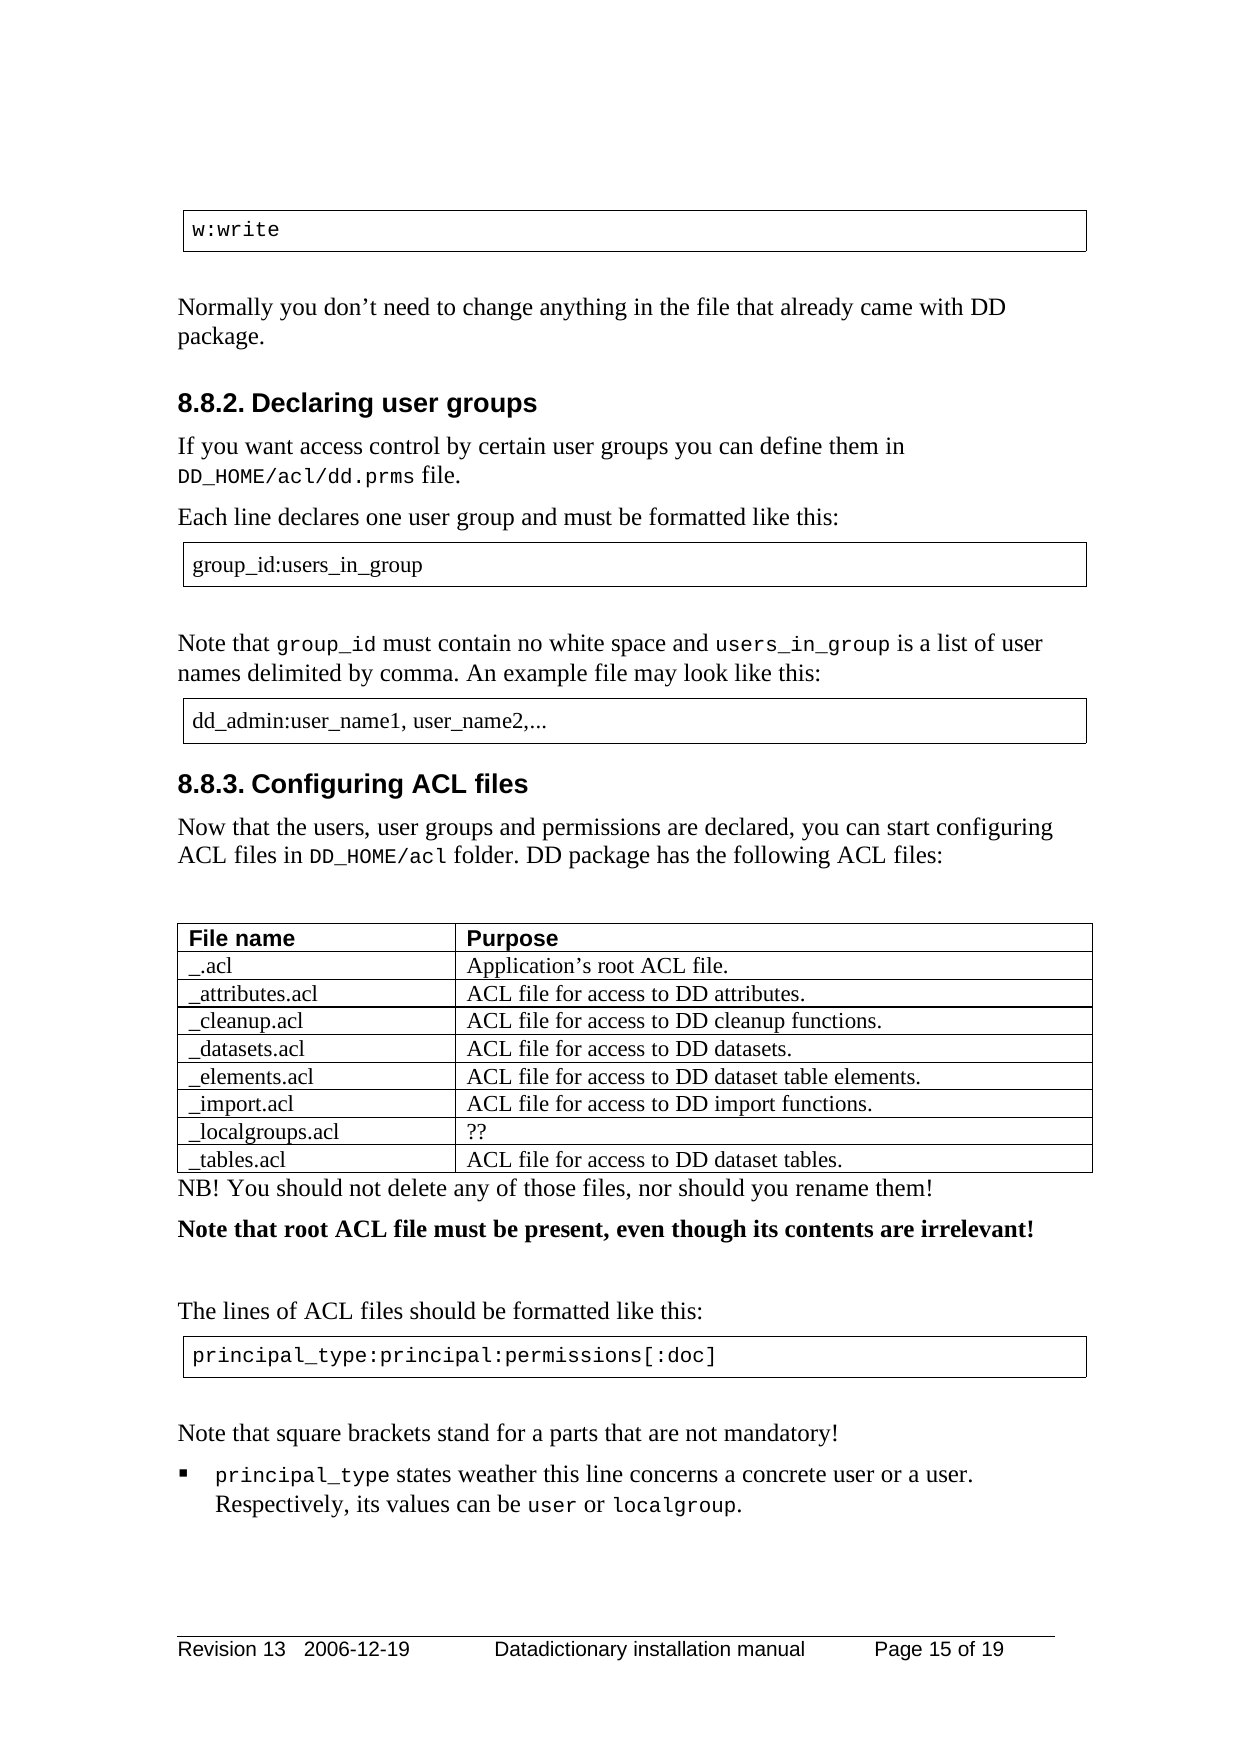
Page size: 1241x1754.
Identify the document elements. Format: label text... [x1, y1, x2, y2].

text The lines of ACL files should be formatted like this: [177, 1296, 1092, 1324]
text Note that square brackets stand for a parts that are not mandatory! [177, 1418, 1092, 1447]
subtitle Configuring ACL files [177, 768, 1092, 799]
table_header Purpose [456, 924, 1092, 951]
table_cell _cleanup.acl [178, 1008, 455, 1034]
text If you want access control by certain user groups you can define them in DD_HOME/acl/dd.prms file. [177, 431, 1092, 489]
table_cell Application’s root ACL file. [456, 952, 1092, 979]
text Each line declares one user group and must be formatted like this: [177, 501, 1092, 530]
table_cell ACL file for access to DD cleanup functions. [456, 1008, 1092, 1034]
table_cell ACL file for access to DD datasets. [456, 1035, 1092, 1062]
table_cell ACL file for access to DD import functions. [456, 1090, 1092, 1117]
text Normally you don’t need to change anything in the file that already came with DD package. [177, 292, 1092, 350]
text Note that root ACL file must be present, even though its contents are irrelevant! [177, 1214, 1092, 1243]
text principal_type:principal:permissions[:doc] [184, 1337, 1086, 1377]
text Note that group_id must contain no white space and users_in_group is a list of user names delimited by comma. An example file may look like this: [177, 627, 1092, 687]
text Now that the users, user groups and permissions are declared, you can start configuring ACL files in DD_HOME/acl folder. DD package has the following ACL files: [177, 811, 1092, 870]
table_cell ACL file for access to DD attributes. [456, 980, 1092, 1006]
table_cell _tables.acl [178, 1145, 455, 1172]
text w:write [184, 211, 1086, 251]
table_cell _localgroups.acl [178, 1118, 455, 1144]
table_cell _.acl [178, 952, 455, 979]
table_cell ACL file for access to DD dataset tables. [456, 1145, 1092, 1172]
table_header File name [178, 924, 455, 951]
table_cell ACL file for access to DD dataset table elements. [456, 1063, 1092, 1089]
text dd_admin:user_name1, user_name2,... [184, 699, 1086, 743]
table_cell ?? [456, 1118, 1092, 1144]
table_cell _attributes.acl [178, 980, 455, 1006]
table_cell _datasets.acl [178, 1035, 455, 1062]
text group_id:users_in_group [184, 543, 1086, 586]
subtitle Declaring user groups [177, 387, 1092, 418]
text NB! You should not delete any of those files, nor should you rename them! [177, 1173, 1092, 1202]
table_cell _import.acl [178, 1090, 455, 1117]
table_cell _elements.acl [178, 1063, 455, 1089]
list principal_type states weather this line concerns a concrete user or a user. Respectively, its values can be user or localgroup. [177, 1459, 1092, 1519]
